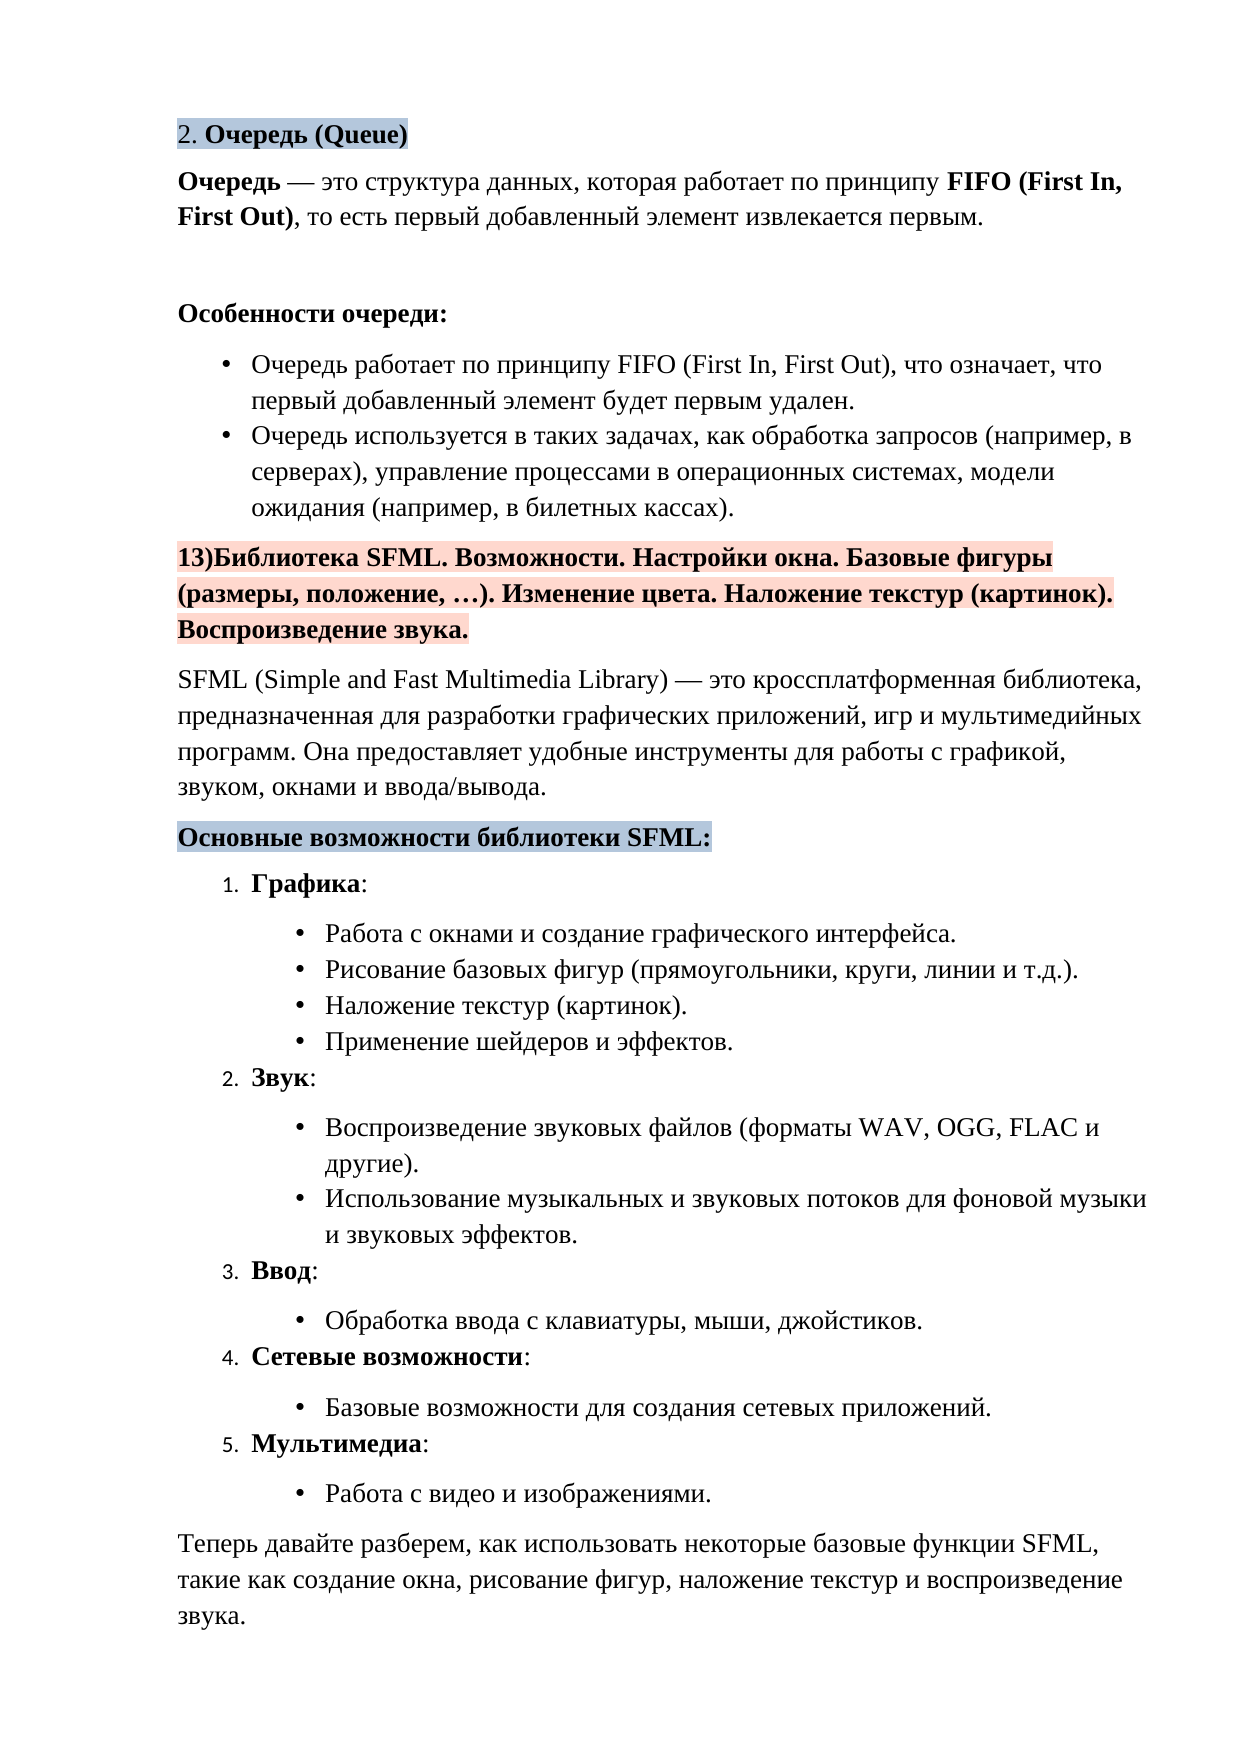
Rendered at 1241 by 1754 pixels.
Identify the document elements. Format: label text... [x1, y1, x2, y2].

list Работа с окнами и создание графического интерфейса. [295, 917, 1152, 948]
list Сетевые возможности: [222, 1340, 1152, 1372]
text 13)Библиотека SFML. Возможности. Настройки окна. Базовые фигуры (размеры, положение, …). Изменение цвета. Наложение текстур (картинок). Воспроизведение звука. [177, 541, 1152, 644]
list Очередь используется в таких задачах, как обработка запросов (например, в серверах), управление процессами в операционных системах, модели ожидания (например, в билетных кассах). [222, 419, 1152, 522]
list Применение шейдеров и эффектов. [295, 1025, 1152, 1056]
text Теперь давайте разберем, как использовать некоторые базовые функции SFML, такие как создание окна, рисование фигур, наложение текстур и воспроизведение звука. [177, 1527, 1152, 1630]
list Воспроизведение звуковых файлов (форматы WAV, OGG, FLAC и другие). [295, 1111, 1152, 1178]
subtitle Основные возможности библиотеки SFML: [177, 821, 1152, 852]
text SFML (Simple and Fast Multimedia Library) — это кроссплатформенная библиотека, предназначенная для разработки графических приложений, игр и мультимедийных программ. Она предоставляет удобные инструменты для работы с графикой, звуком, окнами и ввода/вывода. [177, 663, 1152, 801]
list Наложение текстур (картинок). [295, 989, 1152, 1020]
list Использование музыкальных и звуковых потоков для фоновой музыки и звуковых эффектов. [295, 1183, 1152, 1249]
subtitle 2. Очередь (Queue) [177, 118, 1152, 149]
list Рисование базовых фигур (прямоугольники, круги, линии и т.д.). [295, 953, 1152, 984]
list Работа с видео и изображениями. [295, 1477, 1152, 1508]
list Мультимедиа: [222, 1427, 1152, 1458]
list Ввод: [222, 1254, 1152, 1285]
list Графика: [222, 867, 1152, 898]
list Очередь работает по принципу FIFO (First In, First Out), что означает, что первый добавленный элемент будет первым удален. [222, 348, 1152, 415]
list Базовые возможности для создания сетевых приложений. [295, 1391, 1152, 1422]
list Звук: [222, 1061, 1152, 1092]
list Обработка ввода с клавиатуры, мыши, джойстиков. [295, 1304, 1152, 1336]
text Особенности очереди: [177, 298, 1152, 329]
text Очередь — это структура данных, которая работает по принципу FIFO (First In, First Out), то есть первый добавленный элемент извлекается первым. [177, 165, 1152, 232]
